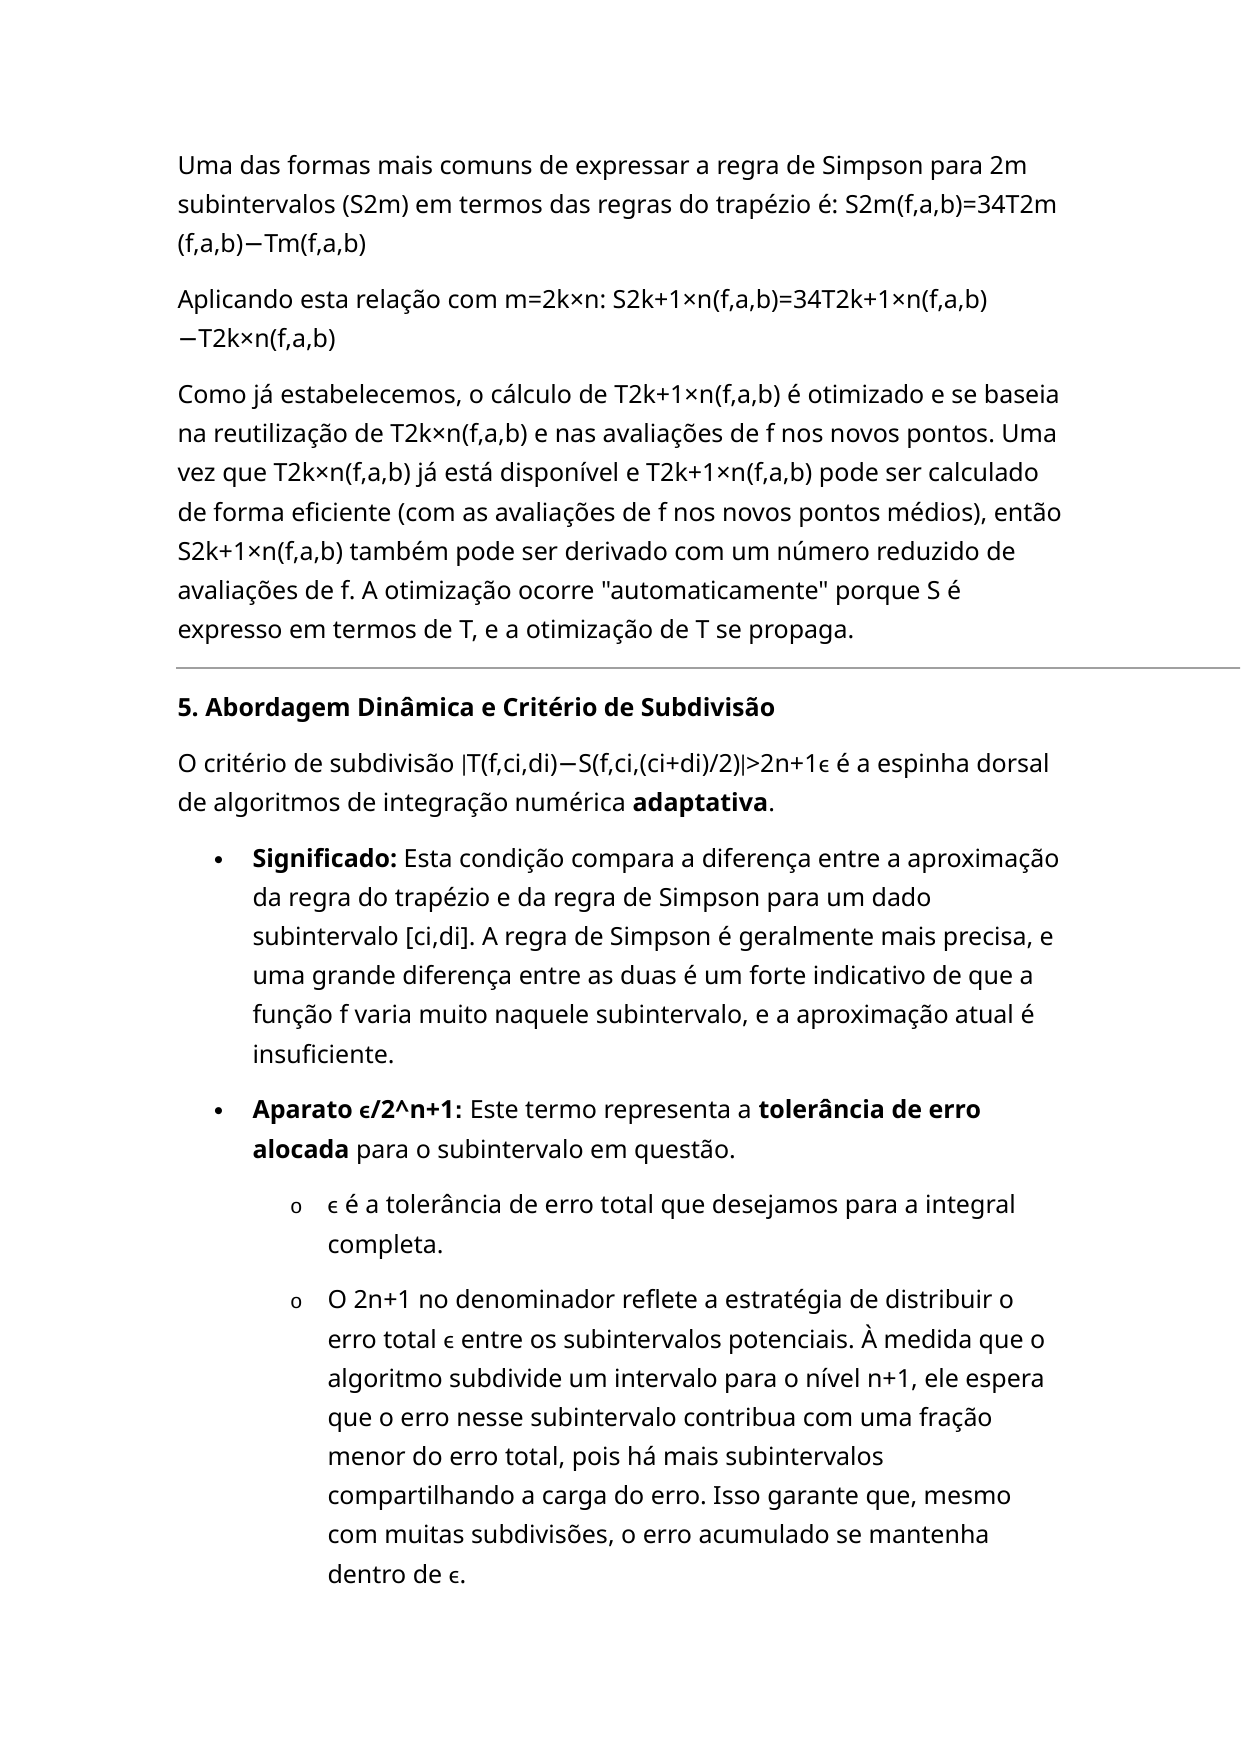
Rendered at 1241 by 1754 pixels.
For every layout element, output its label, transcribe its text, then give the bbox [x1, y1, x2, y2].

text Aplicando esta relação com m=2k×n: S2k+1×n​(f,a,b)=34T2k+1×n​(f,a,b)−T2k×n​(f,a,b)​ [177, 282, 1063, 355]
text 5. Abordagem Dinâmica e Critério de Subdivisão [177, 690, 1063, 724]
text O critério de subdivisão ∣T(f,ci​,di​)−S(f,ci​,(ci​+di​)/2)∣>2n+1ϵ​ é a espinha dorsal de algoritmos de integração numérica adaptativa. [177, 746, 1063, 819]
text Como já estabelecemos, o cálculo de T2k+1×n​(f,a,b) é otimizado e se baseia na reutilização de T2k×n​(f,a,b) e nas avaliações de f nos novos pontos. Uma vez que T2k×n​(f,a,b) já está disponível e T2k+1×n​(f,a,b) pode ser calculado de forma eficiente (com as avaliações de f nos novos pontos médios), então S2k+1×n​(f,a,b) também pode ser derivado com um número reduzido de avaliações de f. A otimização ocorre "automaticamente" porque S é expresso em termos de T, e a otimização de T se propaga. [177, 377, 1063, 646]
list Aparato ϵ​/2^n+1​: Este termo representa a tolerância de erro alocada para o subintervalo em questão. [215, 1092, 1063, 1165]
text Uma das formas mais comuns de expressar a regra de Simpson para 2m subintervalos (S2m​) em termos das regras do trapézio é: S2m​(f,a,b)=34T2m​(f,a,b)−Tm​(f,a,b)​ [177, 148, 1063, 260]
list O 2n+1 no denominador reflete a estratégia de distribuir o erro total ϵ entre os subintervalos potenciais. À medida que o algoritmo subdivide um intervalo para o nível n+1, ele espera que o erro nesse subintervalo contribua com uma fração menor do erro total, pois há mais subintervalos compartilhando a carga do erro. Isso garante que, mesmo com muitas subdivisões, o erro acumulado se mantenha dentro de ϵ. [290, 1282, 1063, 1590]
list Significado: Esta condição compara a diferença entre a aproximação da regra do trapézio e da regra de Simpson para um dado subintervalo [ci​,di​]. A regra de Simpson é geralmente mais precisa, e uma grande diferença entre as duas é um forte indicativo de que a função f varia muito naquele subintervalo, e a aproximação atual é insuficiente. [215, 841, 1063, 1070]
list ϵ é a tolerância de erro total que desejamos para a integral completa. [290, 1187, 1063, 1260]
